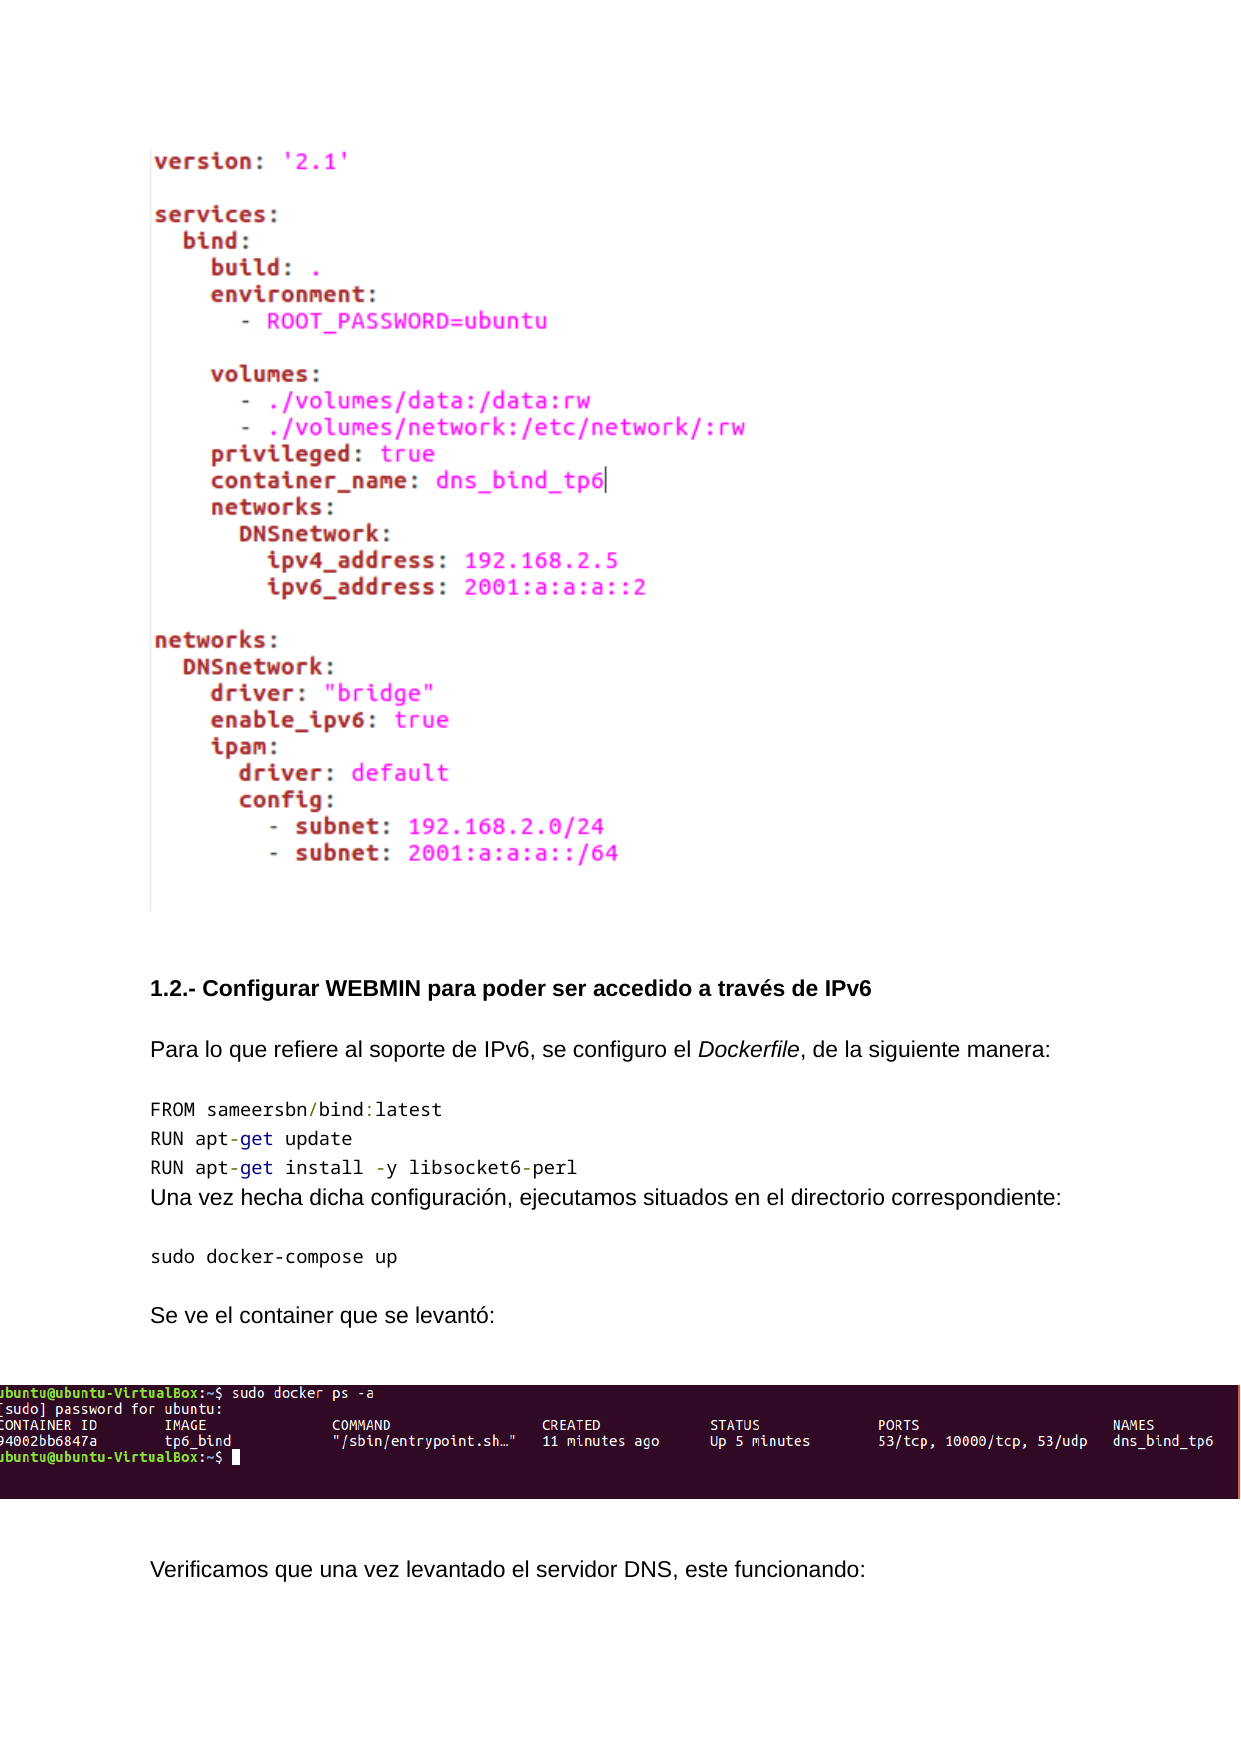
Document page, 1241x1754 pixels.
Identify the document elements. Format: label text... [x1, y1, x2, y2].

text RUN apt-get update [150, 1125, 1090, 1151]
picture [0, 1385, 1241, 1499]
text Para lo que refiere al soporte de IPv6, se configuro el Dockerfile, de la siguiente manera: [150, 1036, 1090, 1062]
text Se ve el container que se levantó: [150, 1302, 1090, 1328]
text Una vez hecha dicha configuración, ejecutamos situados en el directorio correspondiente: [150, 1184, 1090, 1210]
text FROM sameersbn/bind:latest [150, 1096, 1090, 1122]
text sudo docker-compose up [150, 1243, 1090, 1269]
text RUN apt-get install -y libsocket6-perl [150, 1154, 1090, 1180]
picture [150, 150, 832, 911]
text Verificamos que una vez levantado el servidor DNS, este funcionando: [150, 1556, 1090, 1582]
text 1.2.- Configurar WEBMIN para poder ser accedido a través de IPv6 [150, 975, 1090, 1002]
